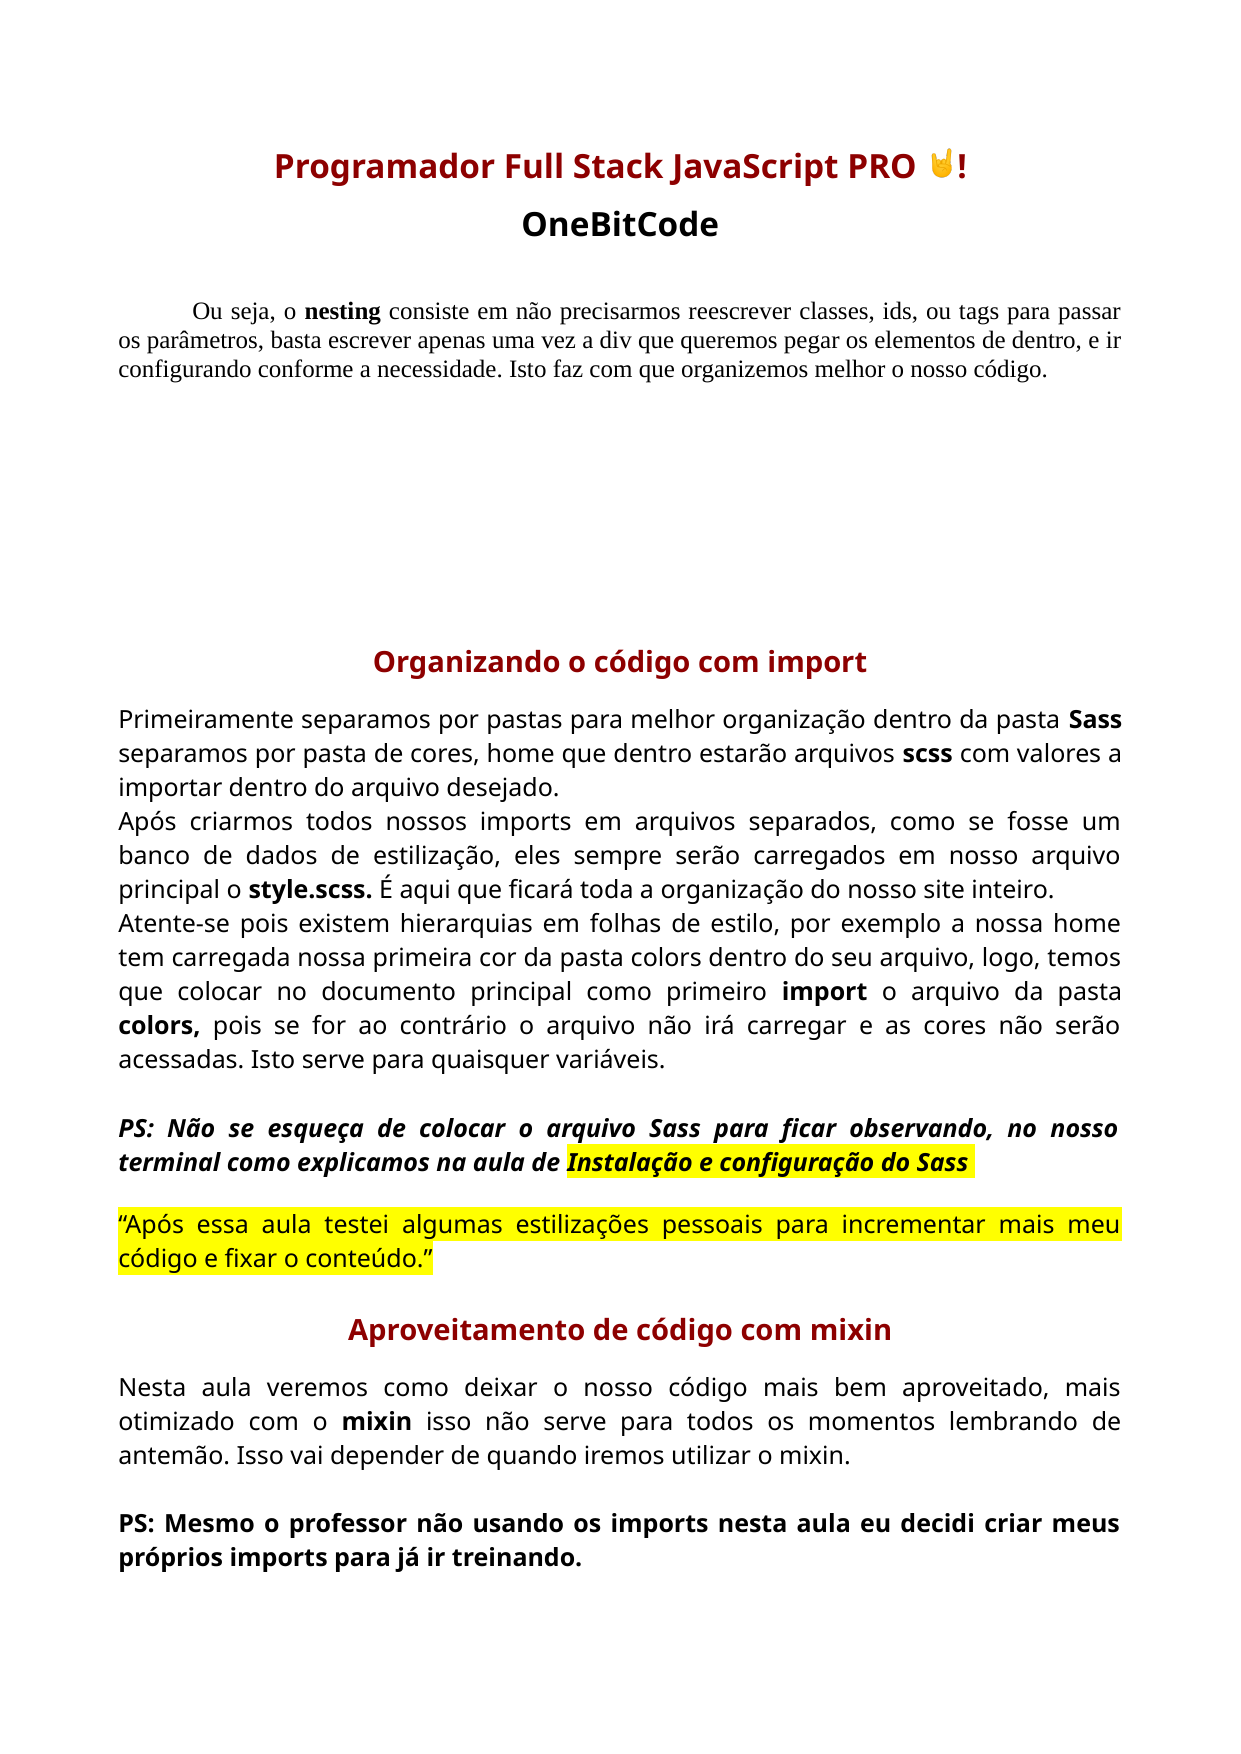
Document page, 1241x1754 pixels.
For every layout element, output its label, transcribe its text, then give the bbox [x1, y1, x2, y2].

text “Após essa aula testei algumas estilizações pessoais para incrementar mais meu código e fixar o conteúdo.” [118, 1207, 1122, 1275]
text Após criarmos todos nossos imports em arquivos separados, como se fosse um banco de dados de estilização, eles sempre serão carregados em nosso arquivo principal o style.scss. É aqui que ficará toda a organização do nosso site inteiro. [118, 804, 1122, 906]
text Aproveitamento de código com mixin [118, 1309, 1122, 1349]
text Organizando o código com import [118, 641, 1122, 681]
text PS: Mesmo o professor não usando os imports nesta aula eu decidi criar meus próprios imports para já ir treinando. [118, 1506, 1122, 1574]
text Primeiramente separamos por pastas para melhor organização dentro da pasta Sass separamos por pasta de cores, home que dentro estarão arquivos scss com valores a importar dentro do arquivo desejado. [118, 701, 1122, 804]
picture [925, 147, 958, 179]
text Atente-se pois existem hierarquias em folhas de estilo, por exemplo a nossa home tem carregada nossa primeira cor da pasta colors dentro do seu arquivo, logo, temos que colocar no documento principal como primeiro import o arquivo da pasta colors, pois se for ao contrário o arquivo não irá carregar e as cores não serão acessadas. Isto serve para quaisquer variáveis. [118, 906, 1122, 1076]
text Nesta aula veremos como deixar o nosso código mais bem aproveitado, mais otimizado com o mixin isso não serve para todos os momentos lembrando de antemão. Isso vai depender de quando iremos utilizar o mixin. [118, 1369, 1122, 1472]
text Ou seja, o nesting consiste em não precisarmos reescrever classes, ids, ou tags para passar os parâmetros, basta escrever apenas uma vez a div que queremos pegar os elementos de dentro, e ir configurando conforme a necessidade. Isto faz com que organizemos melhor o nosso código. [118, 296, 1122, 382]
text PS: Não se esqueça de colocar o arquivo Sass para ficar observando, no nosso terminal como explicamos na aula de Instalação e configuração do Sass [118, 1110, 1122, 1178]
